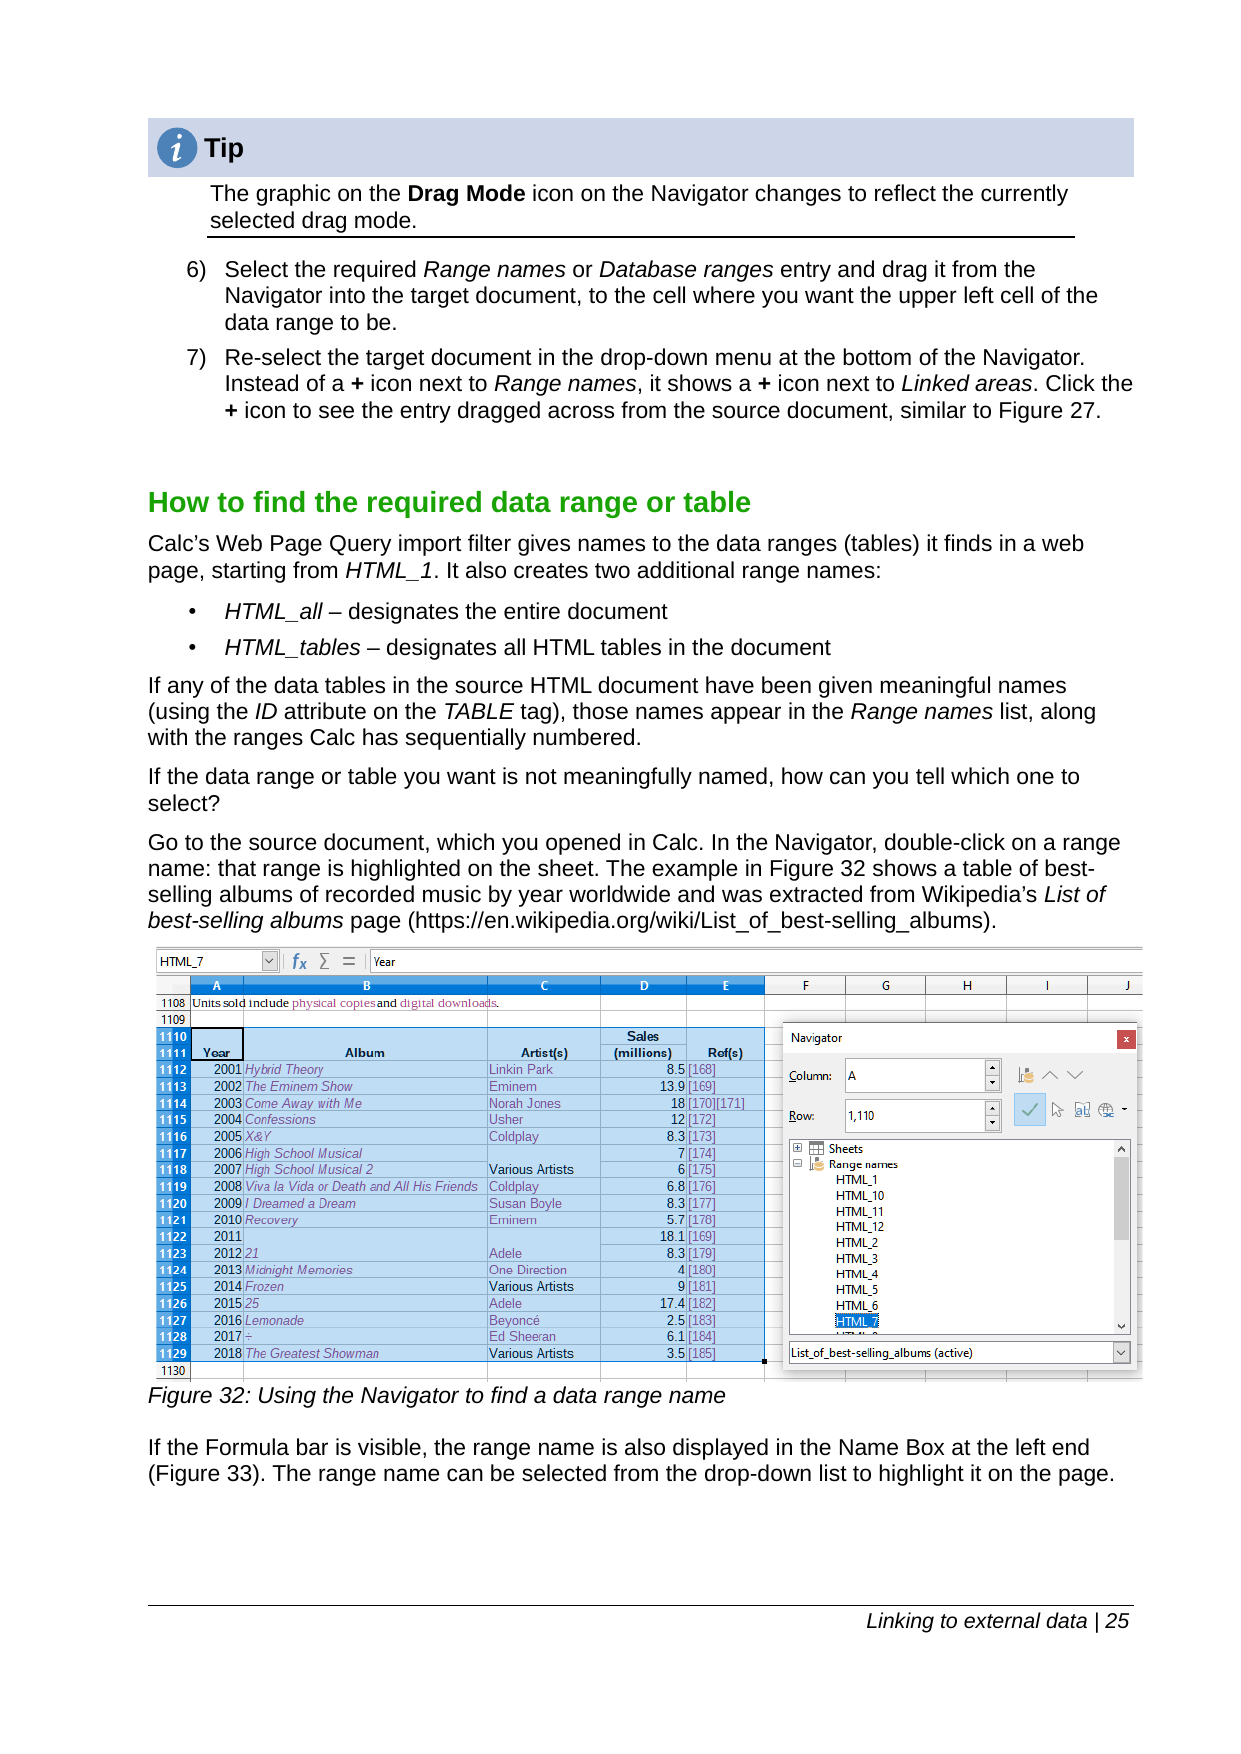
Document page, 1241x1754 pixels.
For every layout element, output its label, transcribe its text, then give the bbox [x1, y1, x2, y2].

picture [156, 946, 1143, 1382]
text Go to the source document, which you opened in Calc. In the Navigator, double-click on a range name: that range is highlighted on the sheet. The example in Figure 32 shows a table of best-selling albums of recorded music by year worldwide and was extracted from Wikipedia’s List of best-selling albums page (https://en.wikipedia.org/wiki/List_of_best-selling_albums). [148, 828, 1134, 934]
list HTML_tables – designates all HTML tables in the document [185, 631, 1134, 663]
text If the Formula bar is visible, the range name is also displayed in the Name Box at the left end (Figure 33). The range name can be selected from the drop-down list to highlight it on the page. [148, 1433, 1134, 1486]
list HTML_all – designates the entire document [185, 595, 1134, 625]
text If the data range or table you want is not meaningfully named, how can you tell which one to select? [148, 763, 1134, 816]
subtitle How to find the required data range or table [148, 485, 1134, 518]
text The graphic on the Drag Mode icon on the Navigator changes to reflect the currently selected drag mode. [207, 177, 1075, 236]
list Re-select the target document in the drop-down menu at the bottom of the Navigator. Instead of a + icon next to Range names, it shows a + icon next to Linked areas. Click the + icon to see the entry dragged across from the source document, similar to Figure 27. [207, 344, 1134, 423]
text If any of the data tables in the source HTML document have been given meaningful names (using the ID attribute on the TABLE tag), those names appear in the Range names list, along with the ranges Calc has sequentially numbered. [148, 672, 1134, 751]
subtitle Tip [148, 118, 1134, 177]
list Select the required Range names or Database ranges entry and drag it from the Navigator into the target document, to the cell where you want the upper left cell of the data range to be. [207, 256, 1134, 335]
text Figure 32: Using the Navigator to find a data range name [148, 946, 1152, 1408]
list Calc’s Web Page Query import filter gives names to the data ranges (tables) it finds in a web page, starting from HTML_1. It also creates two additional range names: [148, 530, 1134, 583]
